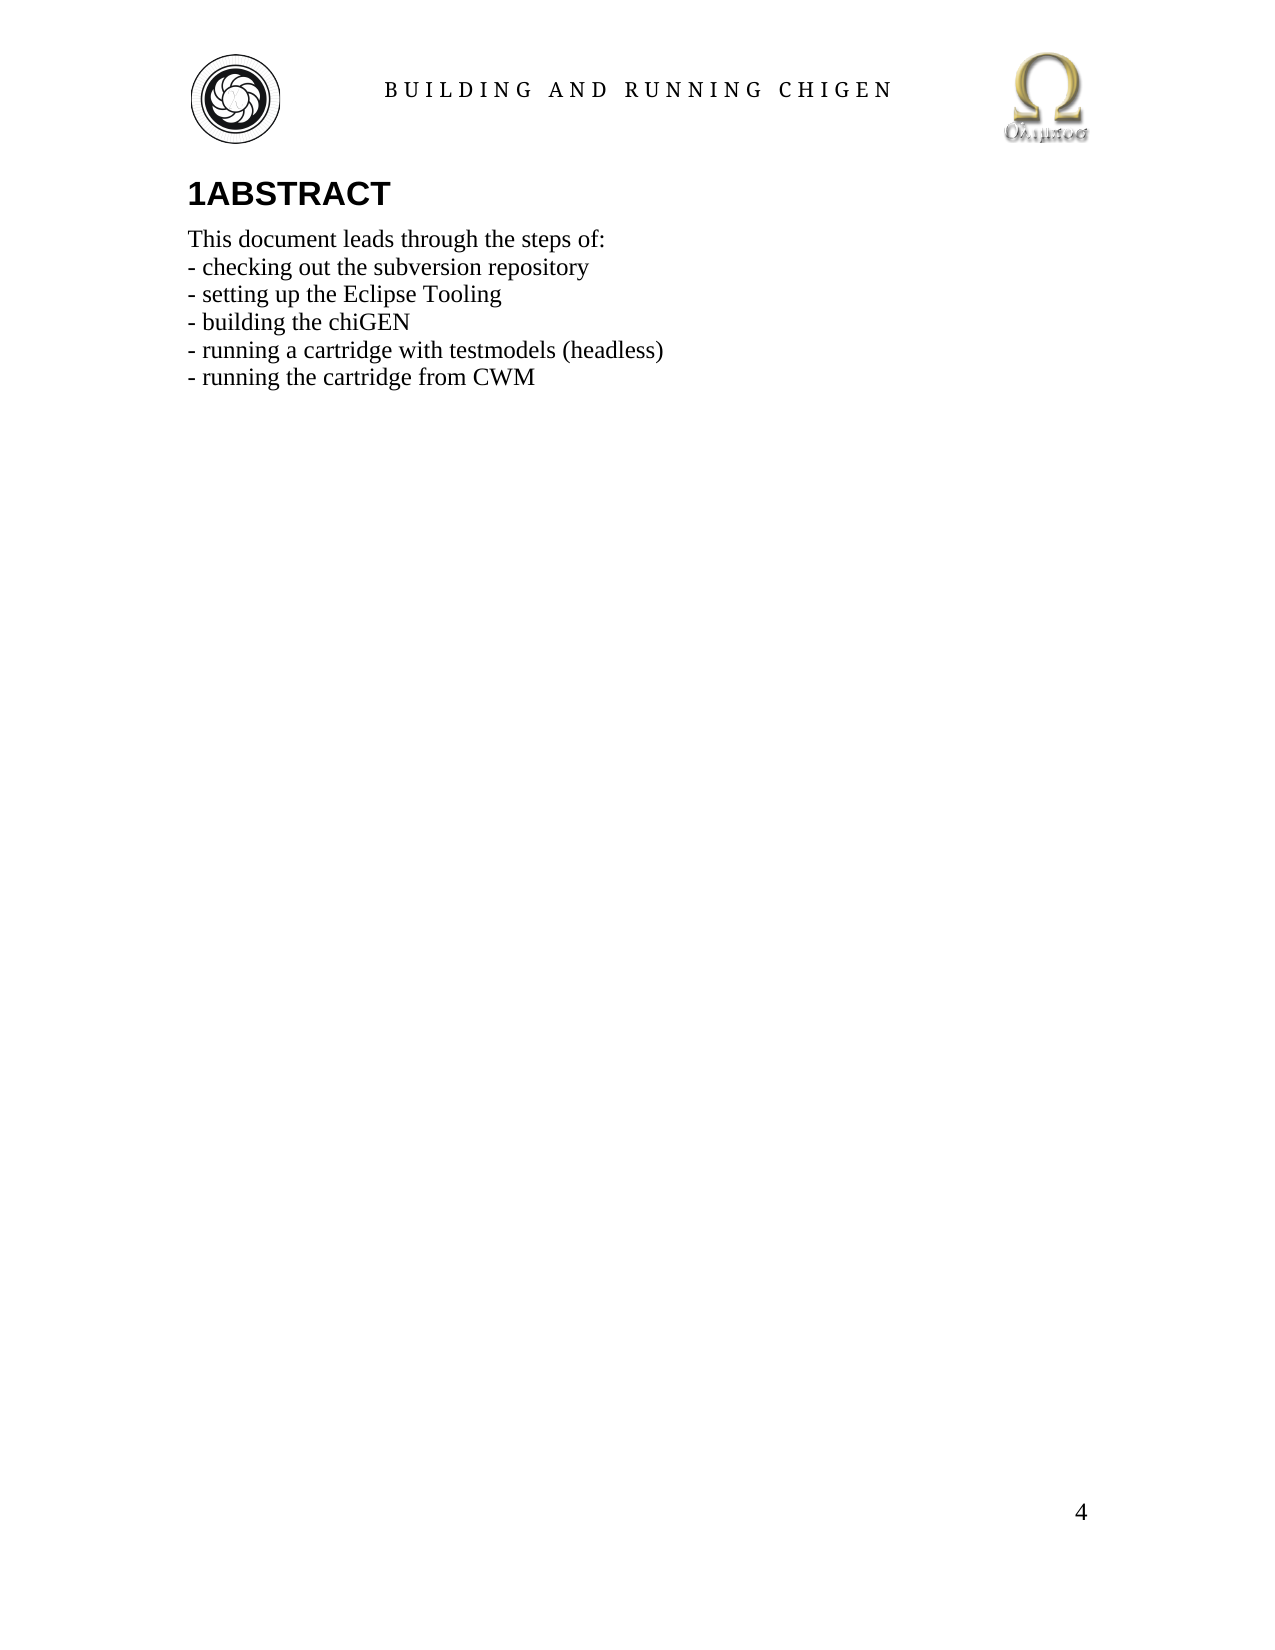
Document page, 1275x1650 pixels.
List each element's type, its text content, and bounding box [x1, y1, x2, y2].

picture [191, 54, 281, 144]
text This document leads through the steps of: - checking out the subversion repository - setting up the Eclipse Tooling - building the chiGEN - running a cartridge with testmodels (headless) - running the cartridge from CWM [187, 225, 1087, 419]
subtitle ABSTRACT [187, 175, 1087, 212]
picture [1000, 50, 1090, 143]
